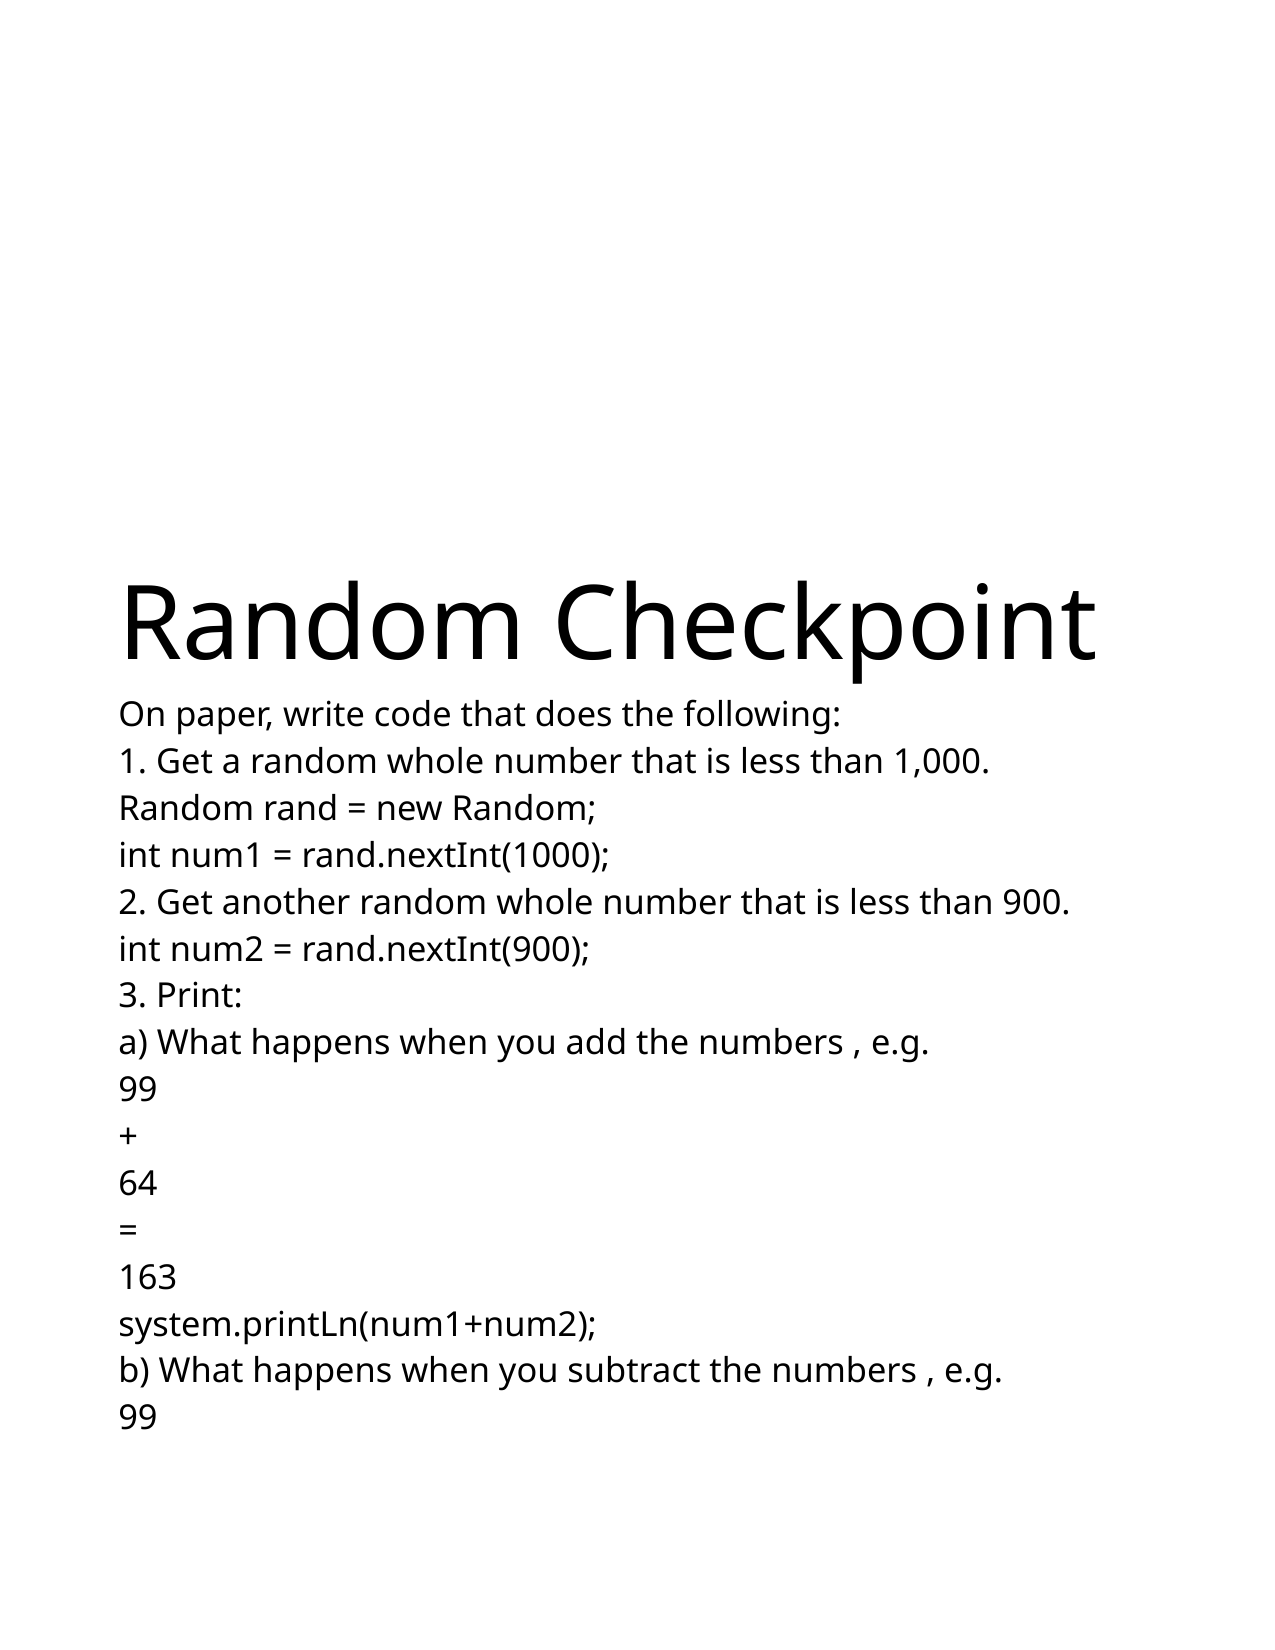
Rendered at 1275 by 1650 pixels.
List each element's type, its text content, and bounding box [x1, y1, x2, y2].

text 99 [118, 1393, 1157, 1440]
text system.printLn(num1+num2); [118, 1299, 1157, 1346]
text ­ [118, 1440, 1157, 1487]
text 64 [118, 1158, 1157, 1205]
text 1. Get a random whole number that is less than 1,000. [118, 737, 1157, 783]
text int num2 = rand.nextInt(900); [118, 924, 1157, 971]
text Random rand = new Random; [118, 783, 1157, 830]
text On paper, write code that does the following: [118, 690, 1157, 737]
text int num1 = rand.nextInt(1000); [118, 830, 1157, 877]
text = [118, 1205, 1157, 1252]
text + [118, 1112, 1157, 1158]
text 2. Get another random whole number that is less than 900. [118, 877, 1157, 924]
text 3. Print: [118, 971, 1157, 1018]
text Random Checkpoint [118, 549, 1157, 690]
text 99 [118, 1065, 1157, 1112]
text b) What happens when you subtract the numbers , e.g. [118, 1346, 1157, 1393]
text a) What happens when you add the numbers , e.g. [118, 1018, 1157, 1065]
text 163 [118, 1252, 1157, 1299]
